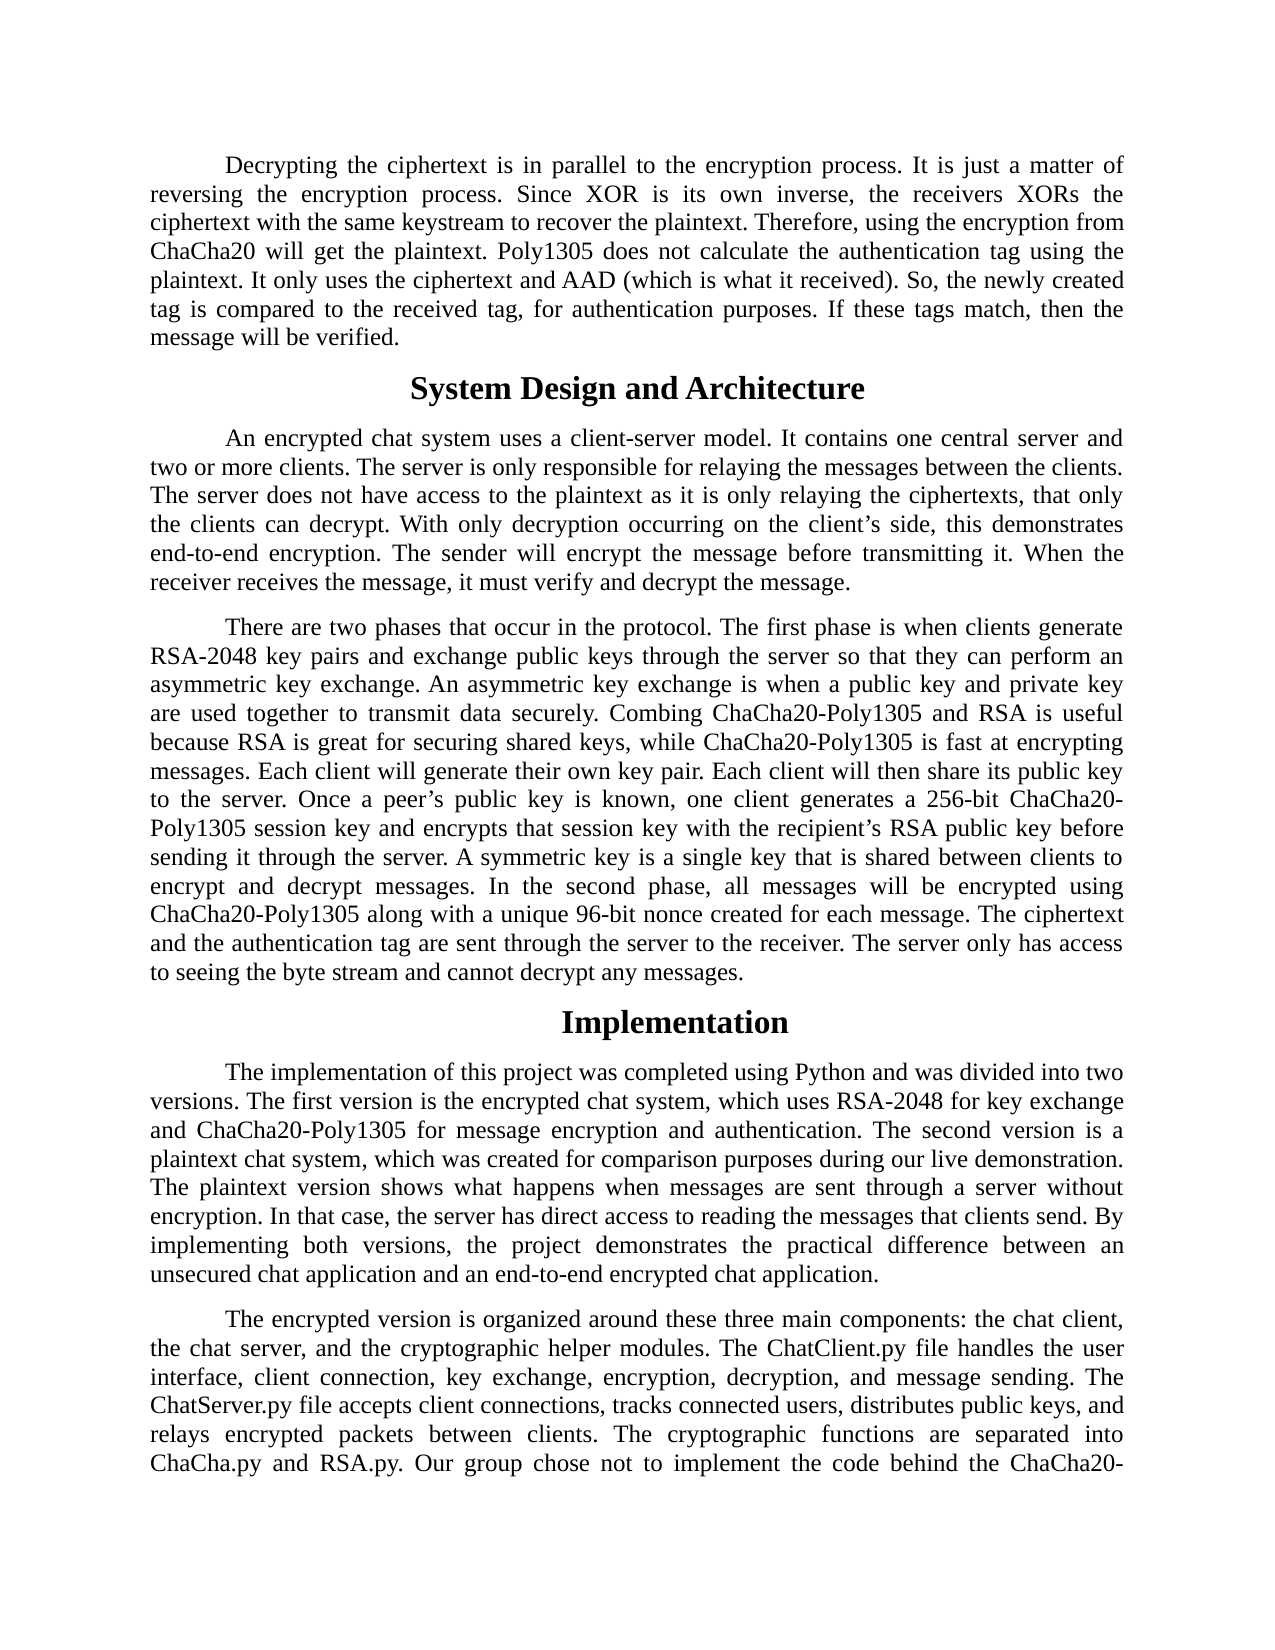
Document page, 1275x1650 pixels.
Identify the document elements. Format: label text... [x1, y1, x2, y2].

text An encrypted chat system uses a client-server model. It contains one central server and two or more clients. The server is only responsible for relaying the messages between the clients. The server does not have access to the plaintext as it is only relaying the ciphertexts, that only the clients can decrypt. With only decryption occurring on the client’s side, this demonstrates end-to-end encryption. The sender will encrypt the message before transmitting it. When the receiver receives the message, it must verify and decrypt the message. [150, 423, 1125, 595]
text System Design and Architecture [150, 368, 1125, 406]
text There are two phases that occur in the protocol. The first phase is when clients generate RSA-2048 key pairs and exchange public keys through the server so that they can perform an asymmetric key exchange. An asymmetric key exchange is when a public key and private key are used together to transmit data securely. Combing ChaCha20-Poly1305 and RSA is useful because RSA is great for securing shared keys, while ChaCha20-Poly1305 is fast at encrypting messages. Each client will generate their own key pair. Each client will then share its public key to the server. Once a peer’s public key is known, one client generates a 256-bit ChaCha20-Poly1305 session key and encrypts that session key with the recipient’s RSA public key before sending it through the server. A symmetric key is a single key that is shared between clients to encrypt and decrypt messages. In the second phase, all messages will be encrypted using ChaCha20-Poly1305 along with a unique 96-bit nonce created for each message. The ciphertext and the authentication tag are sent through the server to the receiver. The server only has access to seeing the byte stream and cannot decrypt any messages. [150, 612, 1125, 986]
text The encrypted version is organized around these three main components: the chat client, the chat server, and the cryptographic helper modules. The ChatClient.py file handles the user interface, client connection, key exchange, encryption, decryption, and message sending. The ChatServer.py file accepts client connections, tracks connected users, distributes public keys, and relays encrypted packets between clients. The cryptographic functions are separated into ChaCha.py and RSA.py. Our group chose not to implement the code behind the ChaCha20- [150, 1304, 1125, 1477]
text Implementation [150, 1002, 1125, 1041]
text The implementation of this project was completed using Python and was divided into two versions. The first version is the encrypted chat system, which uses RSA-2048 for key exchange and ChaCha20-Poly1305 for message encryption and authentication. The second version is a plaintext chat system, which was created for comparison purposes during our live demonstration. The plaintext version shows what happens when messages are sent through a server without encryption. In that case, the server has direct access to reading the messages that clients send. By implementing both versions, the project demonstrates the practical difference between an unsecured chat application and an end-to-end encrypted chat application. [150, 1057, 1125, 1287]
text Decrypting the ciphertext is in parallel to the encryption process. It is just a matter of reversing the encryption process. Since XOR is its own inverse, the receivers XORs the ciphertext with the same keystream to recover the plaintext. Therefore, using the encryption from ChaCha20 will get the plaintext. Poly1305 does not calculate the authentication tag using the plaintext. It only uses the ciphertext and AAD (which is what it received). So, the newly created tag is compared to the received tag, for authentication purposes. If these tags match, then the message will be verified. [150, 150, 1125, 351]
